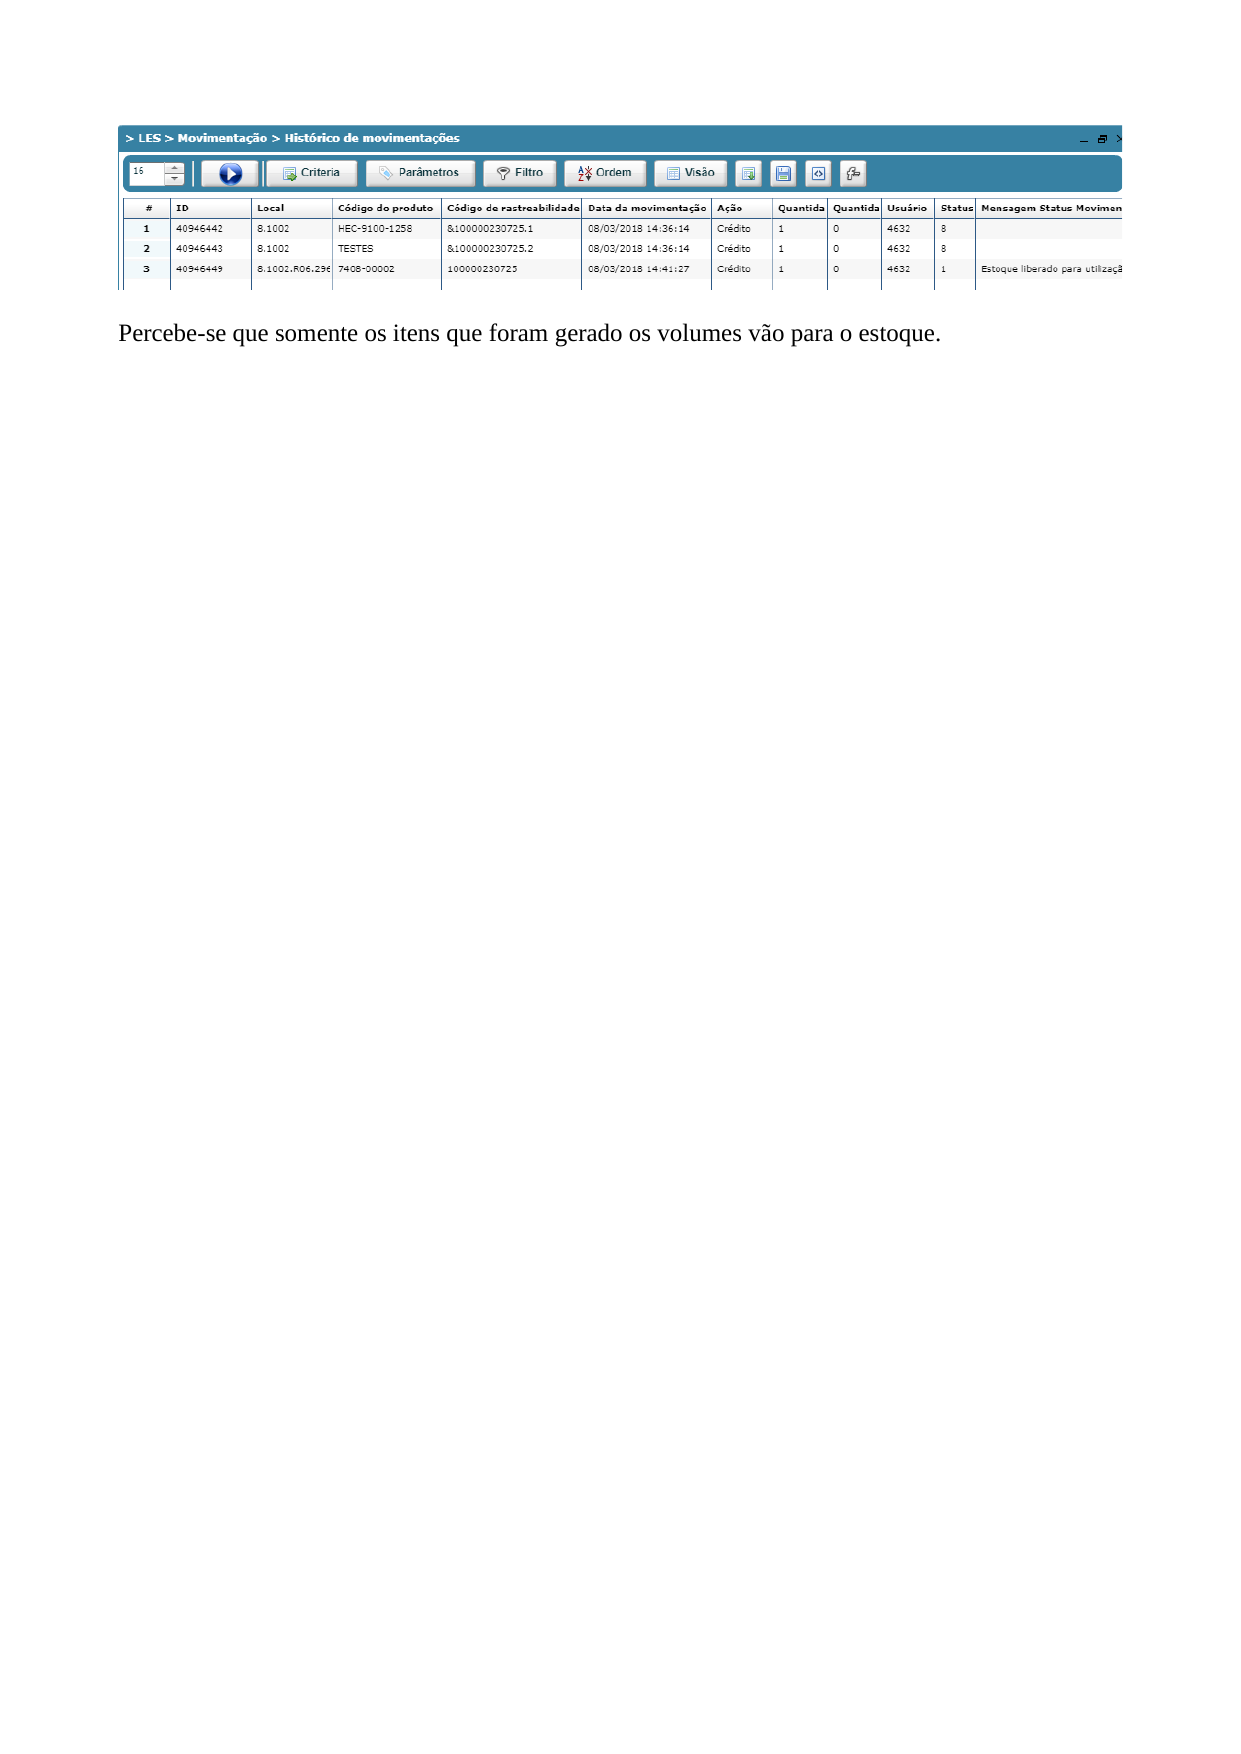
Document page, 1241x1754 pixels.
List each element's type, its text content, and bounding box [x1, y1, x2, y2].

picture [118, 118, 1123, 290]
text Percebe-se que somente os itens que foram gerado os volumes vão para o estoque. [118, 318, 1122, 347]
